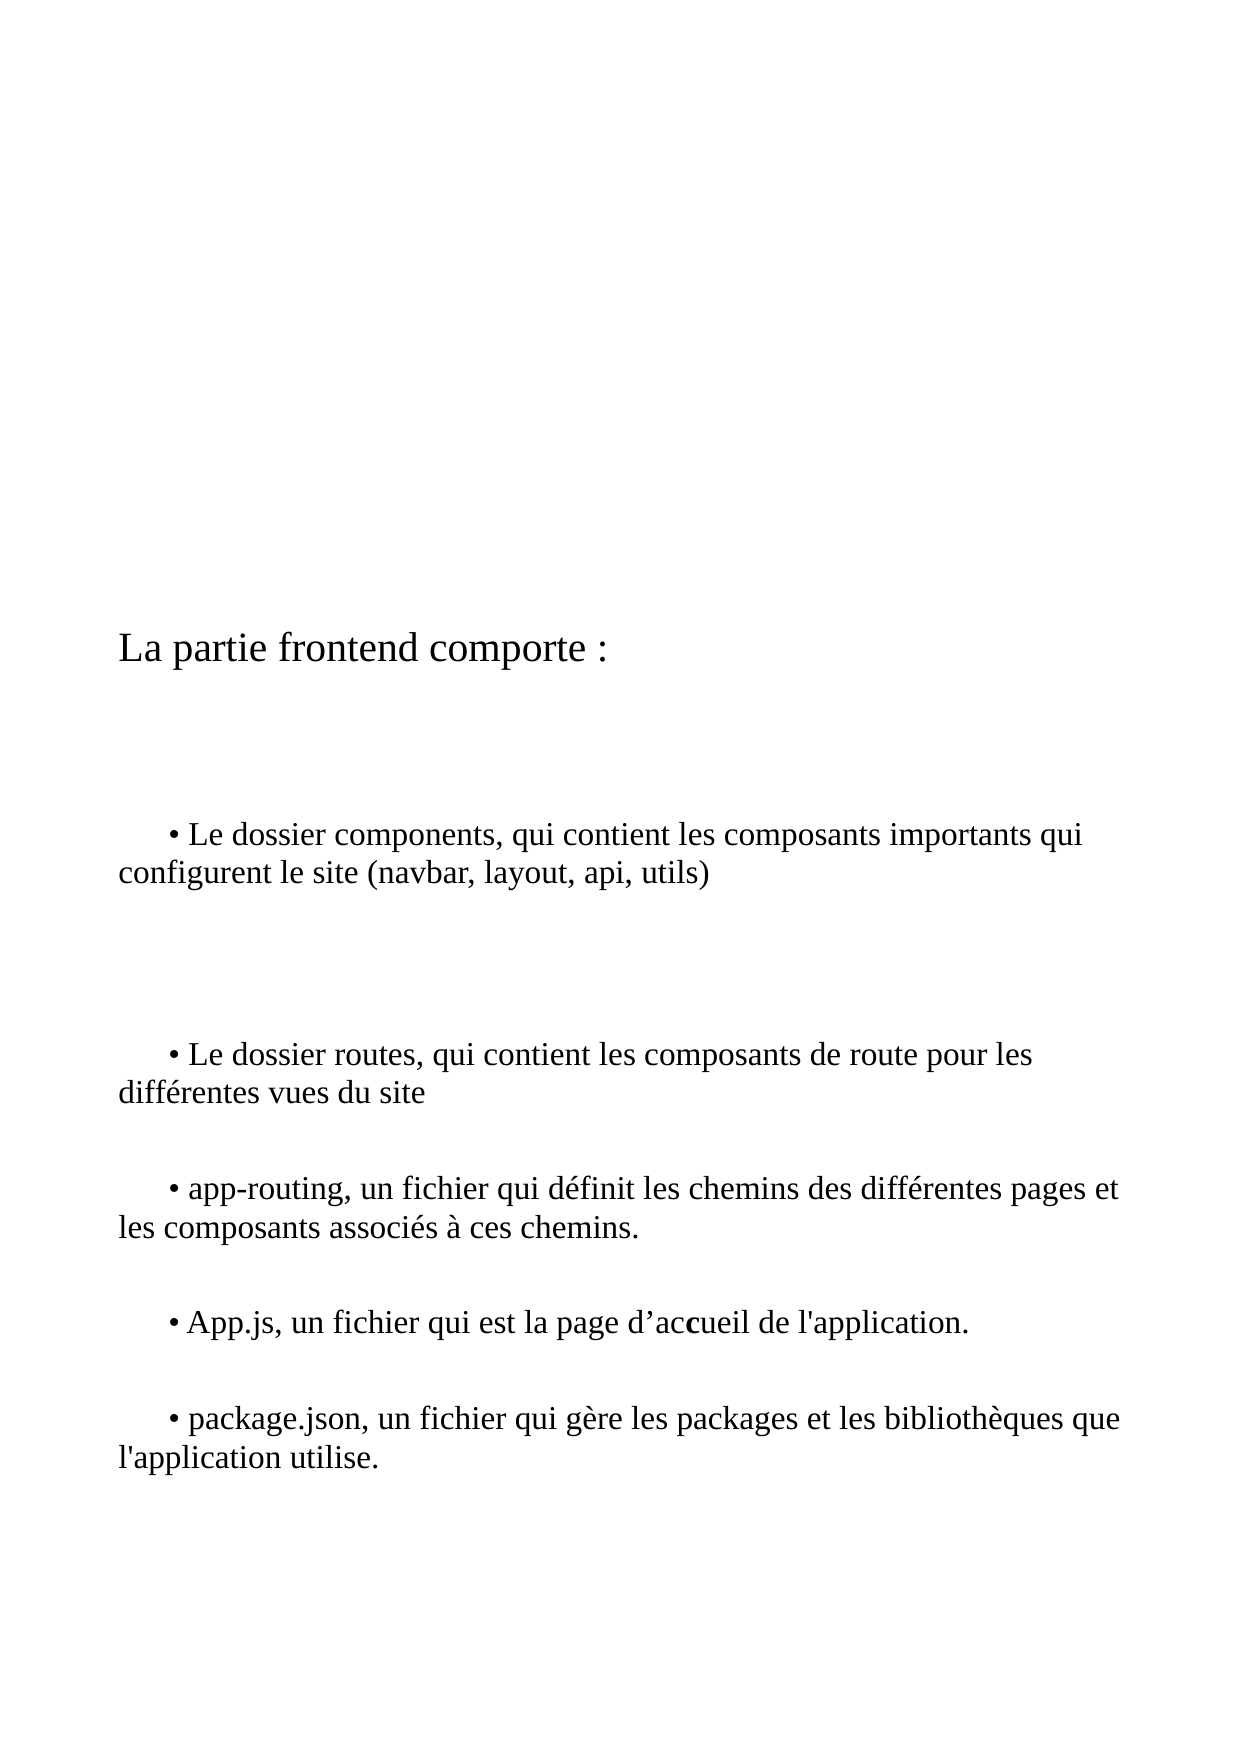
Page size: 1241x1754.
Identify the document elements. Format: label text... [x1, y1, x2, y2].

text • App.js, un fichier qui est la page d’accueil de l'application. [118, 1303, 1122, 1341]
text • Le dossier routes, qui contient les composants de route pour les différentes vues du site [118, 1034, 1122, 1111]
text • Le dossier components, qui contient les composants importants qui configurent le site (navbar, layout, api, utils) [118, 814, 1122, 891]
text • package.json, un fichier qui gère les packages et les bibliothèques que l'application utilise. [118, 1399, 1122, 1475]
text La partie frontend comporte : [118, 622, 1122, 670]
text • app-routing, un fichier qui définit les chemins des différentes pages et les composants associés à ces chemins. [118, 1169, 1122, 1245]
